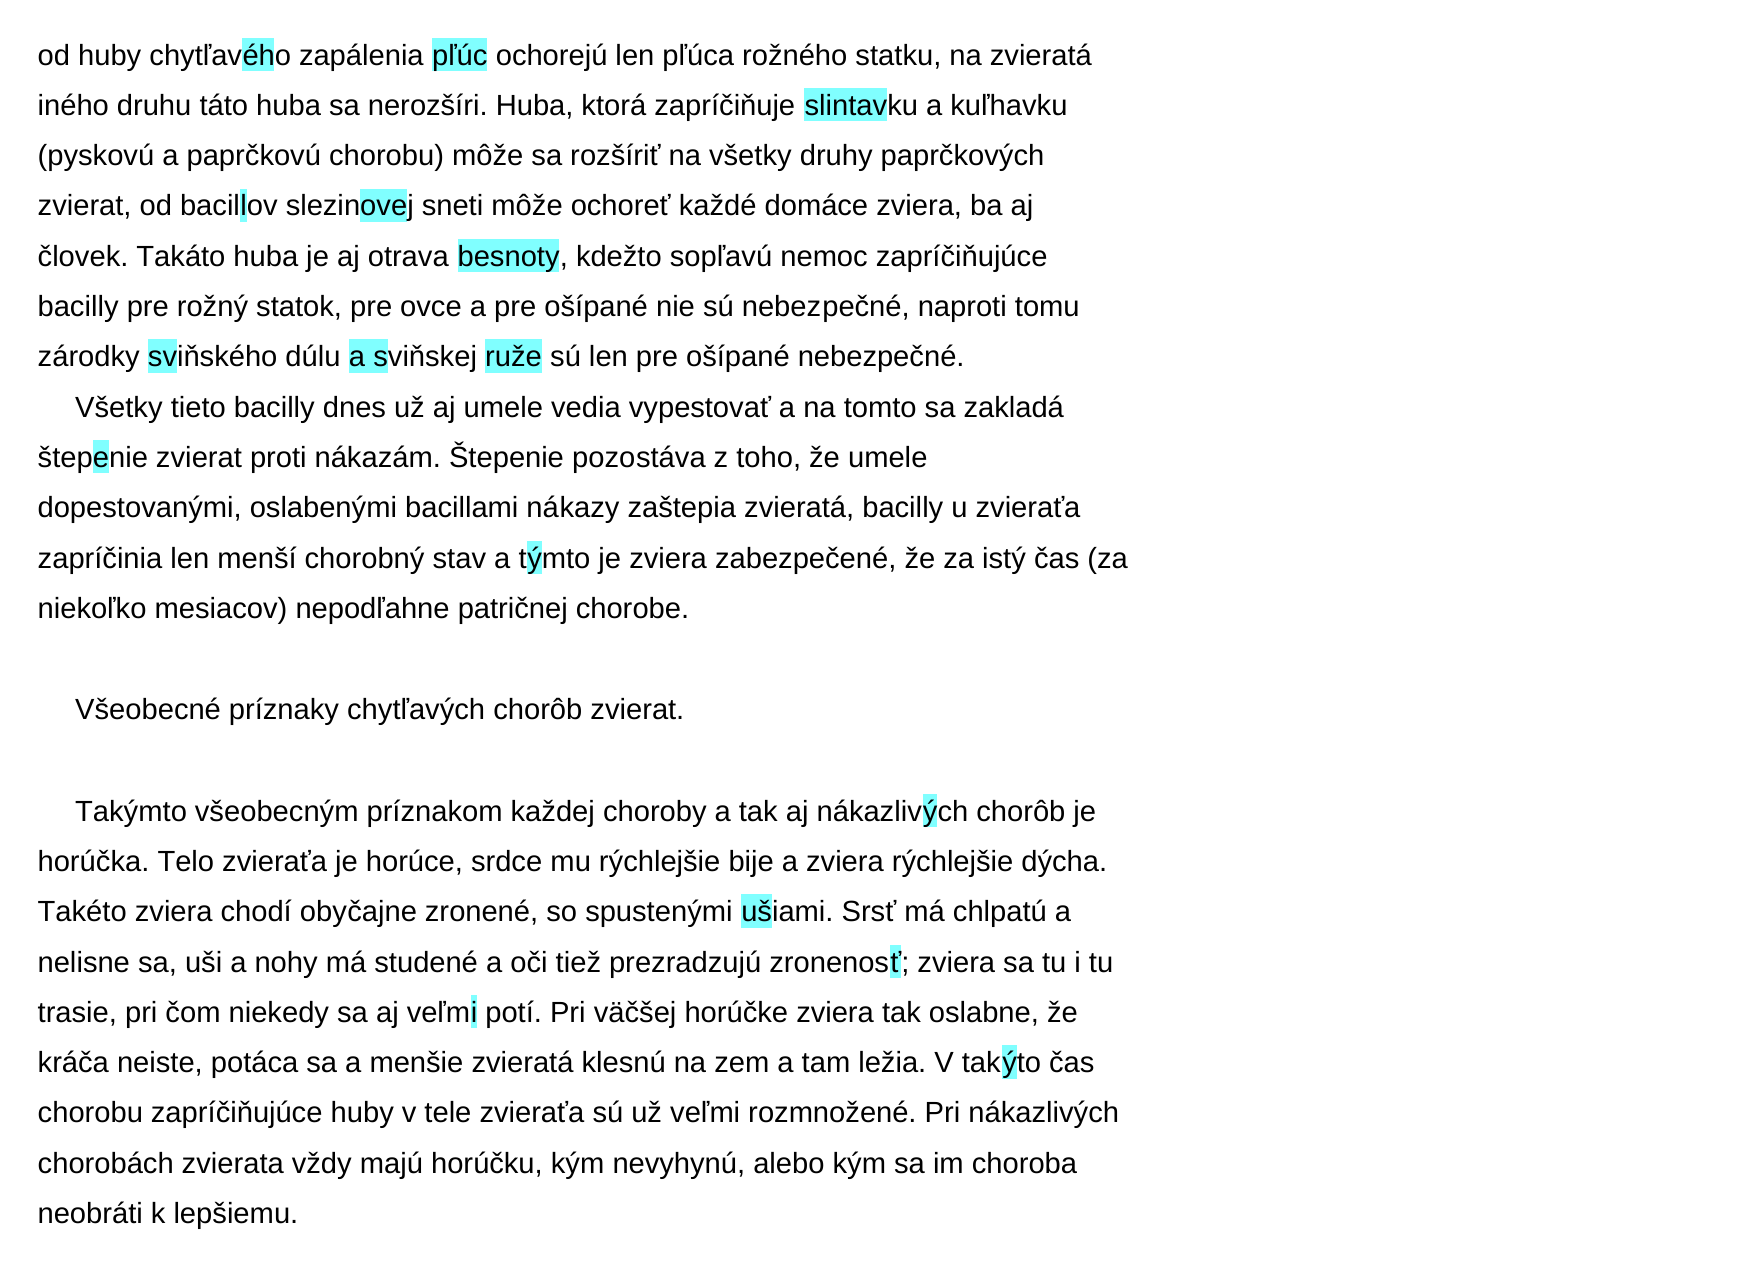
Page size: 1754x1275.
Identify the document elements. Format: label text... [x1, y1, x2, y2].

text Všetky tieto bacilly dnes už aj umele vedia vypestovať a na tomto sa zakladá štepenie zvierat proti nákazám. Štepenie pozo­stáva z toho, že umele dopestovanými, oslabenými bacillami ná­kazy zaštepia zvieratá, bacilly u zvieraťa zapríčinia len menší chorobný stav a týmto je zviera zabezpečené, že za istý čas (za niekoľko mesiacov) nepodľahne patričnej chorobe. [37, 390, 1130, 624]
text Takýmto všeobecným príznakom každej choroby a tak aj nákazlivých chorôb je horúčka. Telo zvieraťa je horúce, srdce mu rýchlejšie bije a zviera rýchlejšie dýcha. Takéto zviera chodí oby­čajne zronené, so spustenými ušiami. Srsť má chlpatú a nelisne sa, uši a nohy má studené a oči tiež prezradzujú zronenosť; zviera sa tu i tu trasie, pri čom niekedy sa aj veľmi potí. Pri väčšej horúčke zviera tak oslabne, že kráča neiste, potáca sa a menšie zvieratá klesnú na zem a tam ležia. V takýto čas chorobu zapríčiňujúce huby v tele zvieraťa sú už veľmi rozmnožené. Pri nákazlivých chorobách zvierata vždy majú horúčku, kým nevyhynú, alebo kým sa im choroba neobráti k lepšiemu. [37, 794, 1130, 1230]
text od huby chytľavého zapálenia pľúc ochorejú len pľúca rožného statku, na zvieratá iného druhu táto huba sa nerozšíri. Huba, ktorá zapríčiňuje slintavku a kuľhavku (pyskovú a paprčkovú chorobu) môže sa rozšíriť na všetky druhy paprčkových zvierat, od bacillov slezinovej sneti môže ochoreť každé domáce zviera, ba aj človek. Takáto huba je aj otrava besnoty, kdežto sopľavú nemoc zapríčiňujúce bacilly pre rožný statok, pre ovce a pre ošípané nie sú nebez­pečné, naproti tomu zárodky sviňského dúlu a sviňskej ruže sú len pre ošípané nebezpečné. [37, 37, 1130, 373]
text Všeobecné príznaky chytľavých chorôb zvierat. [37, 692, 1130, 726]
